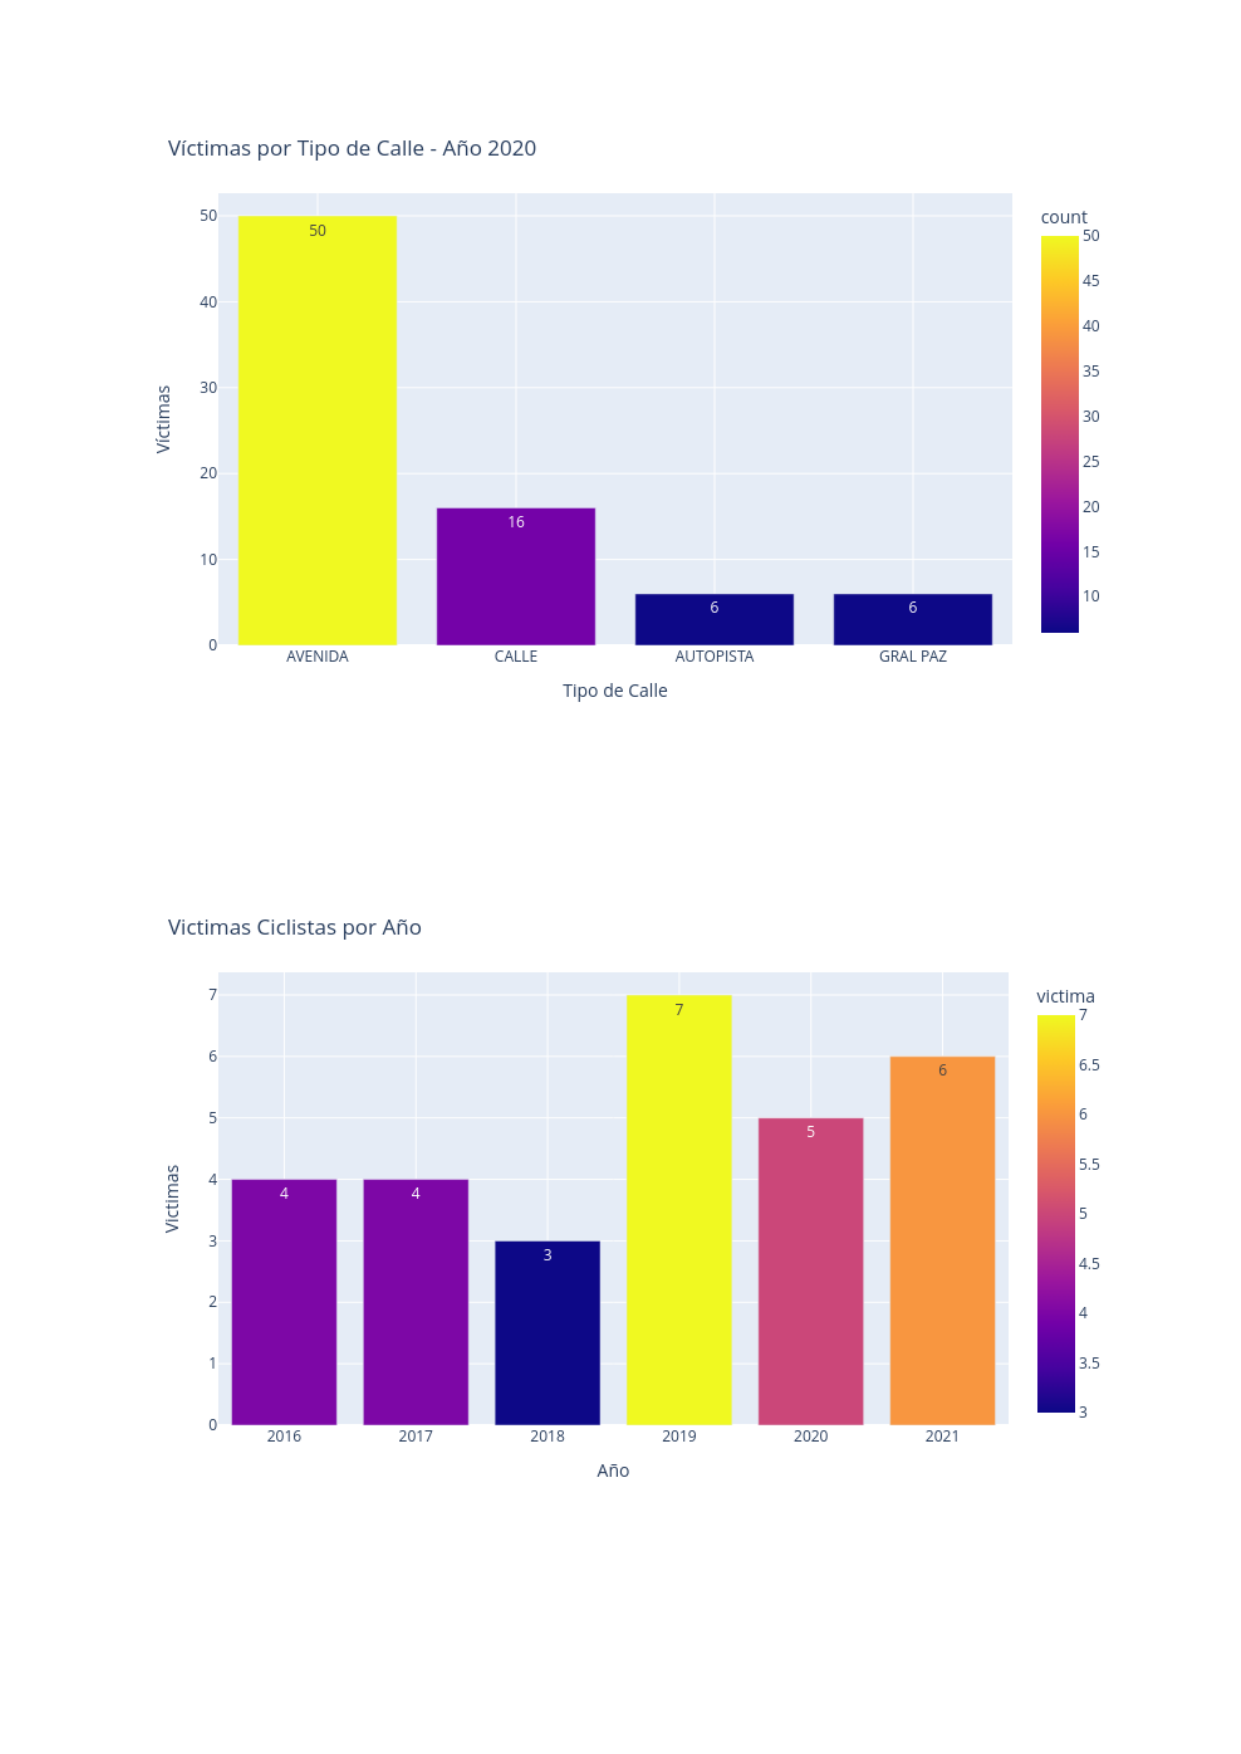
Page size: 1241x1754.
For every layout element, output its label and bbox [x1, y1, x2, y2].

picture [118, 897, 1123, 1526]
picture [118, 118, 1123, 746]
